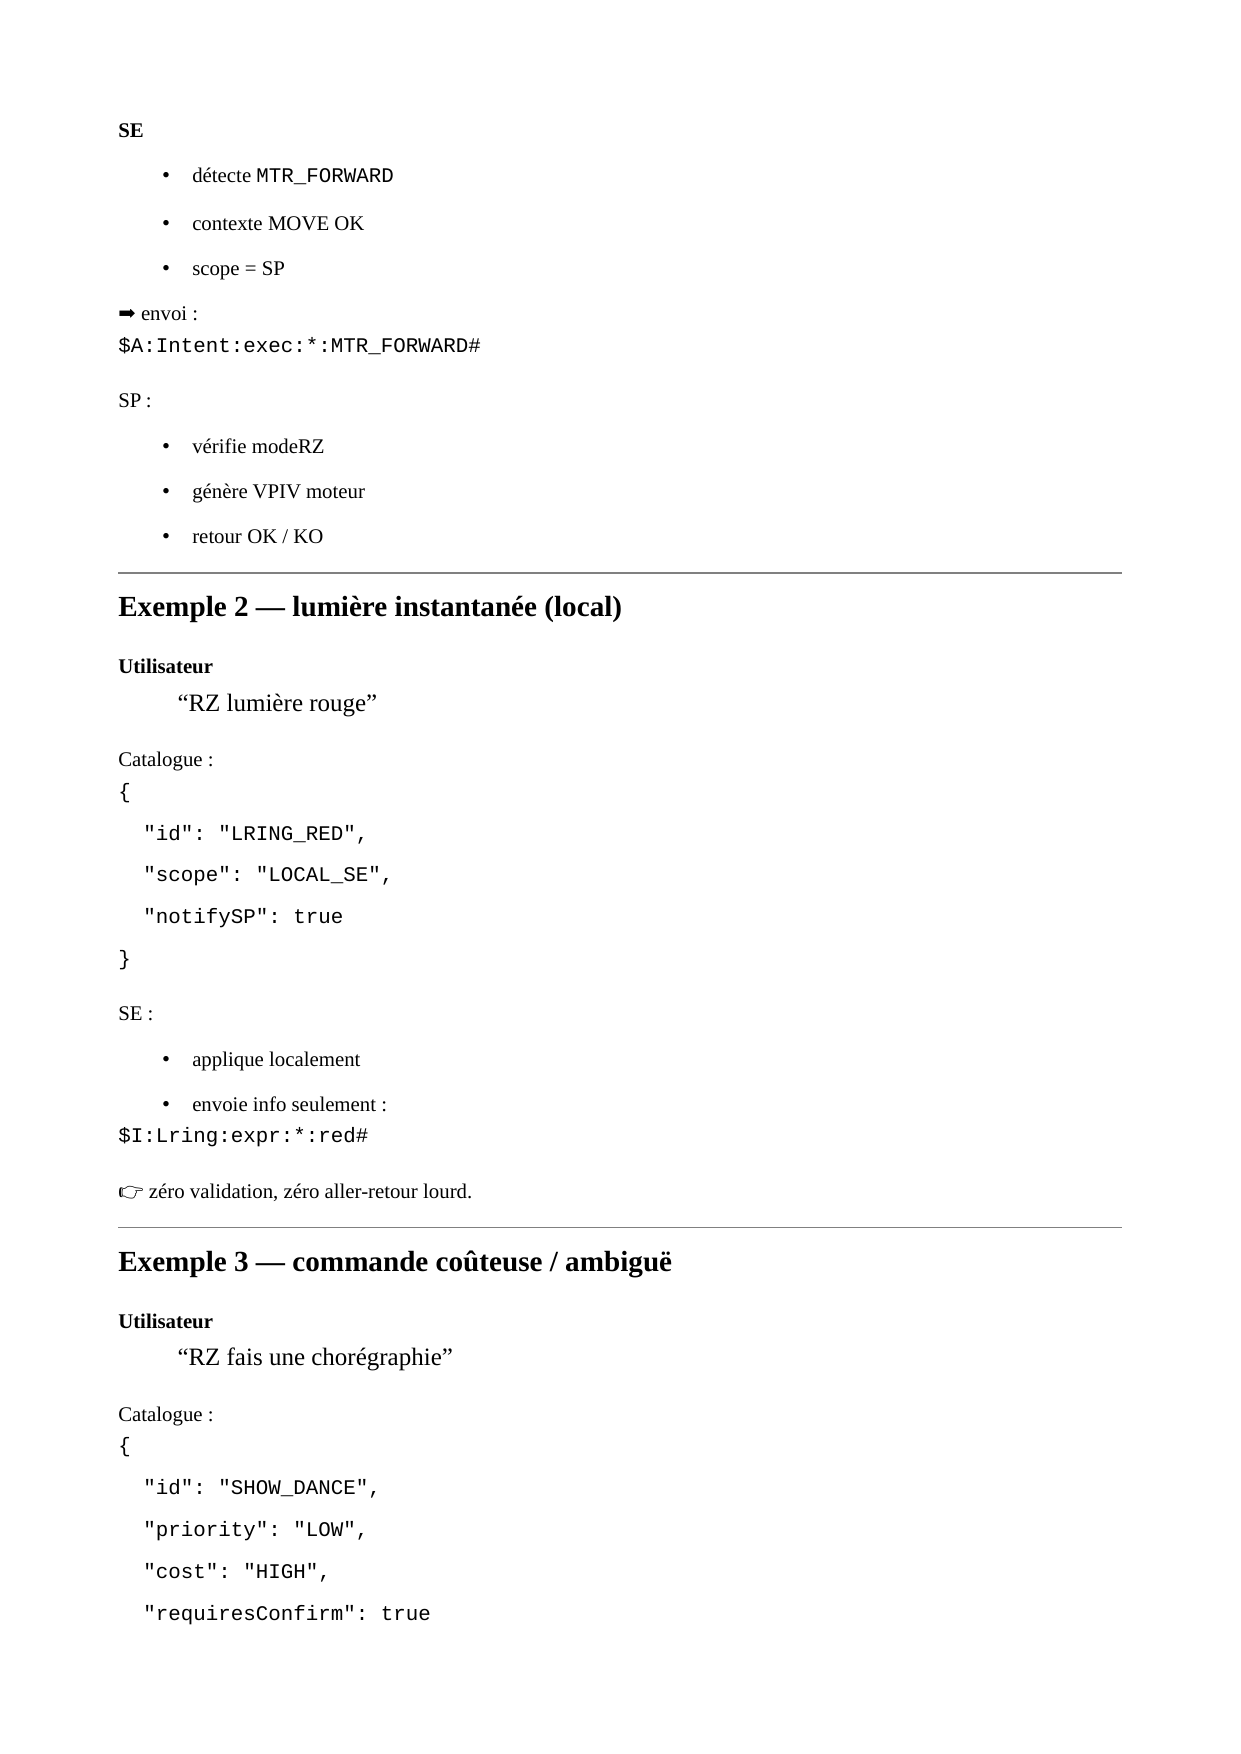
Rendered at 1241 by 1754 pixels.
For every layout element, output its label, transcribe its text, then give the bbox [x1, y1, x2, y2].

list envoie info seulement : [162, 1092, 1122, 1116]
list retour OK / KO [162, 524, 1122, 548]
text ➡️ envoi : [118, 301, 1122, 325]
text "id": "LRING_RED", [118, 822, 1122, 846]
text "priority": "LOW", [118, 1519, 1122, 1543]
text Utilisateur [118, 654, 1122, 678]
text } [118, 948, 1122, 971]
text SE [118, 118, 1122, 142]
list vérifie modeRZ [162, 434, 1122, 458]
text $A:Intent:exec:*:MTR_FORWARD# [118, 335, 1122, 358]
subtitle Exemple 3 — commande coûteuse / ambiguë [118, 1244, 1122, 1278]
text 👉 zéro validation, zéro aller-retour lourd. [118, 1179, 1122, 1203]
text "id": "SHOW_DANCE", [118, 1477, 1122, 1501]
text "scope": "LOCAL_SE", [118, 864, 1122, 888]
subtitle Exemple 2 — lumière instantanée (local) [118, 589, 1122, 623]
text “RZ fais une chorégraphie” [177, 1342, 1063, 1371]
text “RZ lumière rouge” [177, 688, 1063, 717]
text Catalogue : [118, 747, 1122, 771]
text "requiresConfirm": true [118, 1602, 1122, 1626]
list contexte MOVE OK [162, 211, 1122, 235]
text Catalogue : [118, 1402, 1122, 1426]
text $I:Lring:expr:*:red# [118, 1126, 1122, 1149]
text "cost": "HIGH", [118, 1561, 1122, 1584]
text { [118, 1435, 1122, 1459]
text { [118, 781, 1122, 804]
list scope = SP [162, 256, 1122, 280]
text SP : [118, 388, 1122, 412]
text Utilisateur [118, 1309, 1122, 1333]
list génère VPIV moteur [162, 479, 1122, 503]
list détecte MTR_FORWARD [162, 163, 1122, 189]
text "notifySP": true [118, 906, 1122, 930]
list applique localement [162, 1047, 1122, 1071]
text SE : [118, 1001, 1122, 1025]
